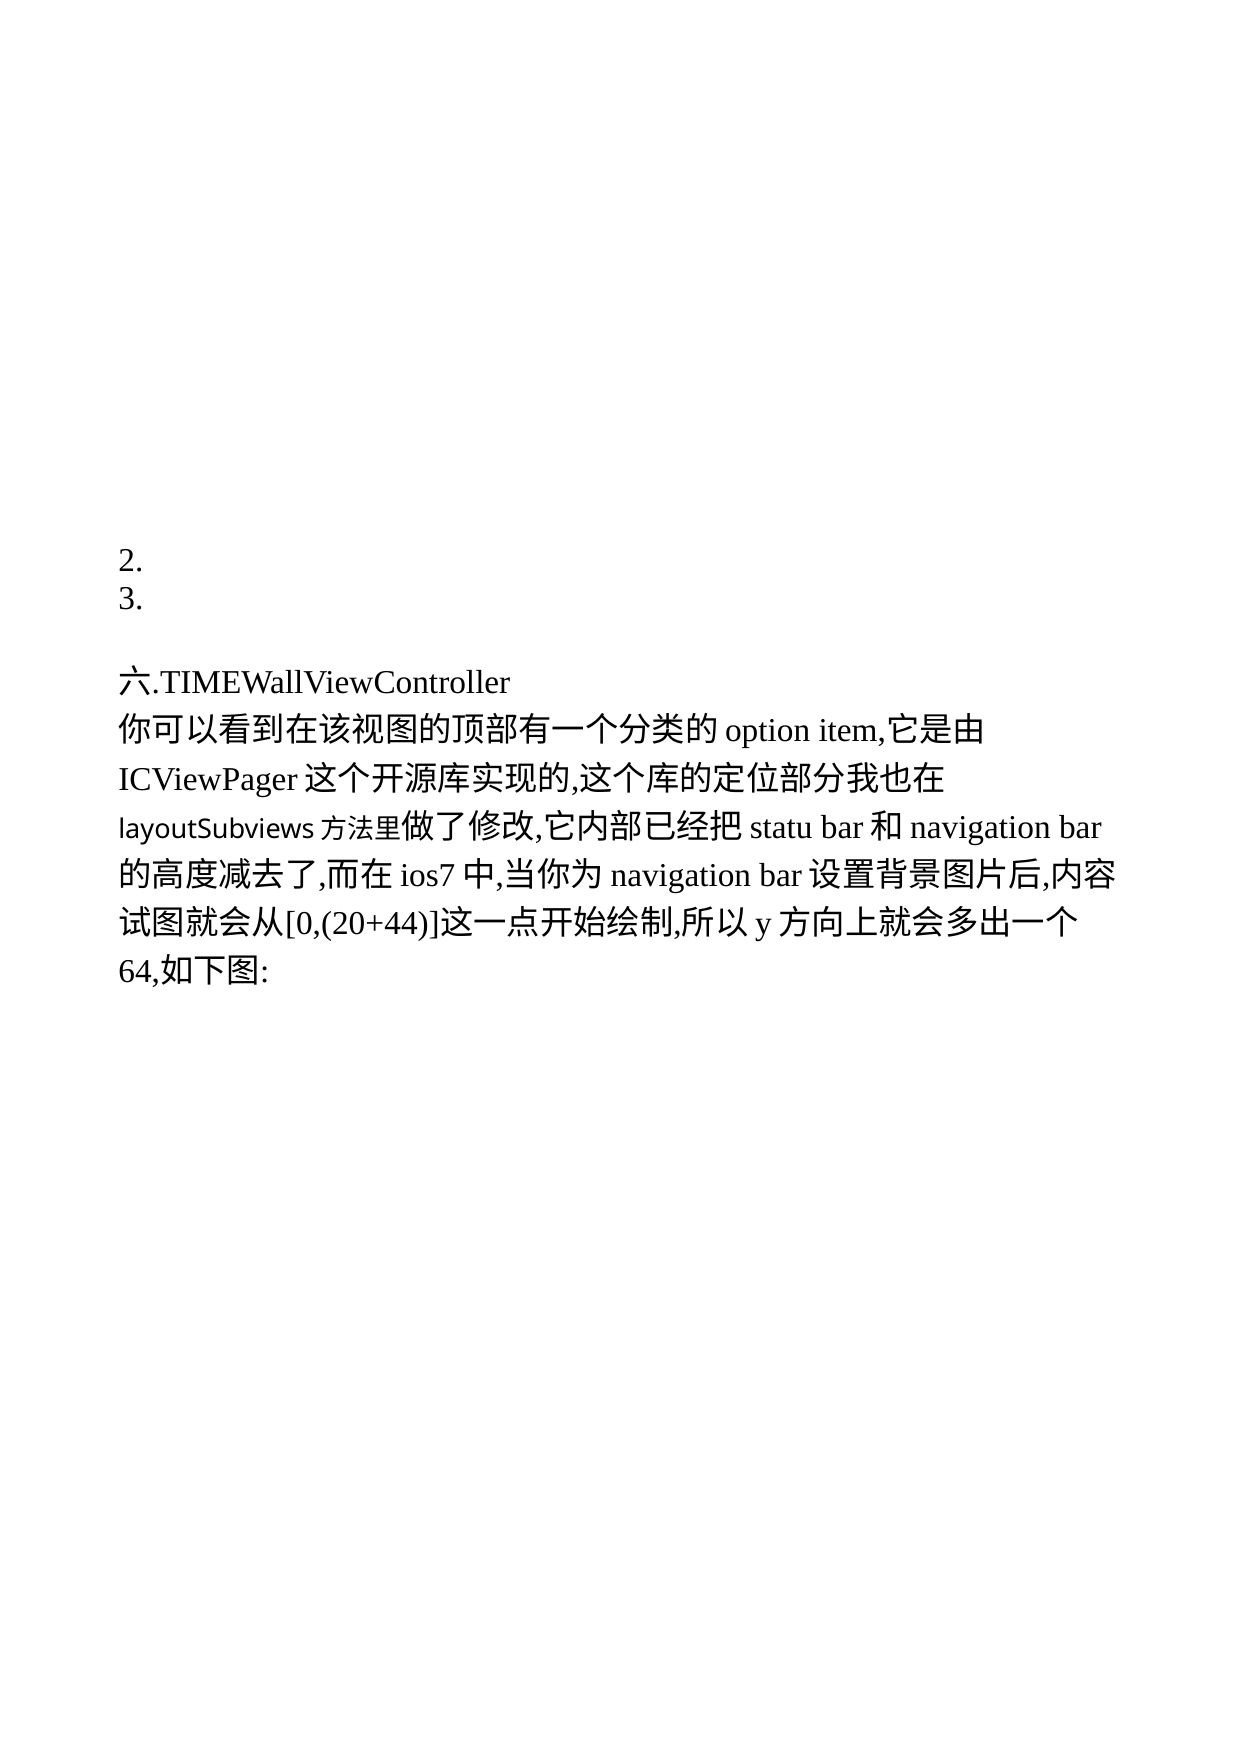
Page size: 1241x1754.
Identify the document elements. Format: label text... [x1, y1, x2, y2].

text 2. [118, 540, 1122, 578]
text 你可以看到在该视图的顶部有一个分类的option item,它是由ICViewPager这个开源库实现的,这个库的定位部分我也在layoutSubviews方法里做了修改,它内部已经把statu bar和navigation bar的高度减去了,而在ios7中,当你为navigation bar设置背景图片后,内容试图就会从[0,(20+44)]这一点开始绘制,所以y方向上就会多出一个64,如下图: [118, 703, 1122, 992]
text 3. [118, 578, 1122, 616]
text 六.TIMEWallViewController [118, 655, 1122, 703]
